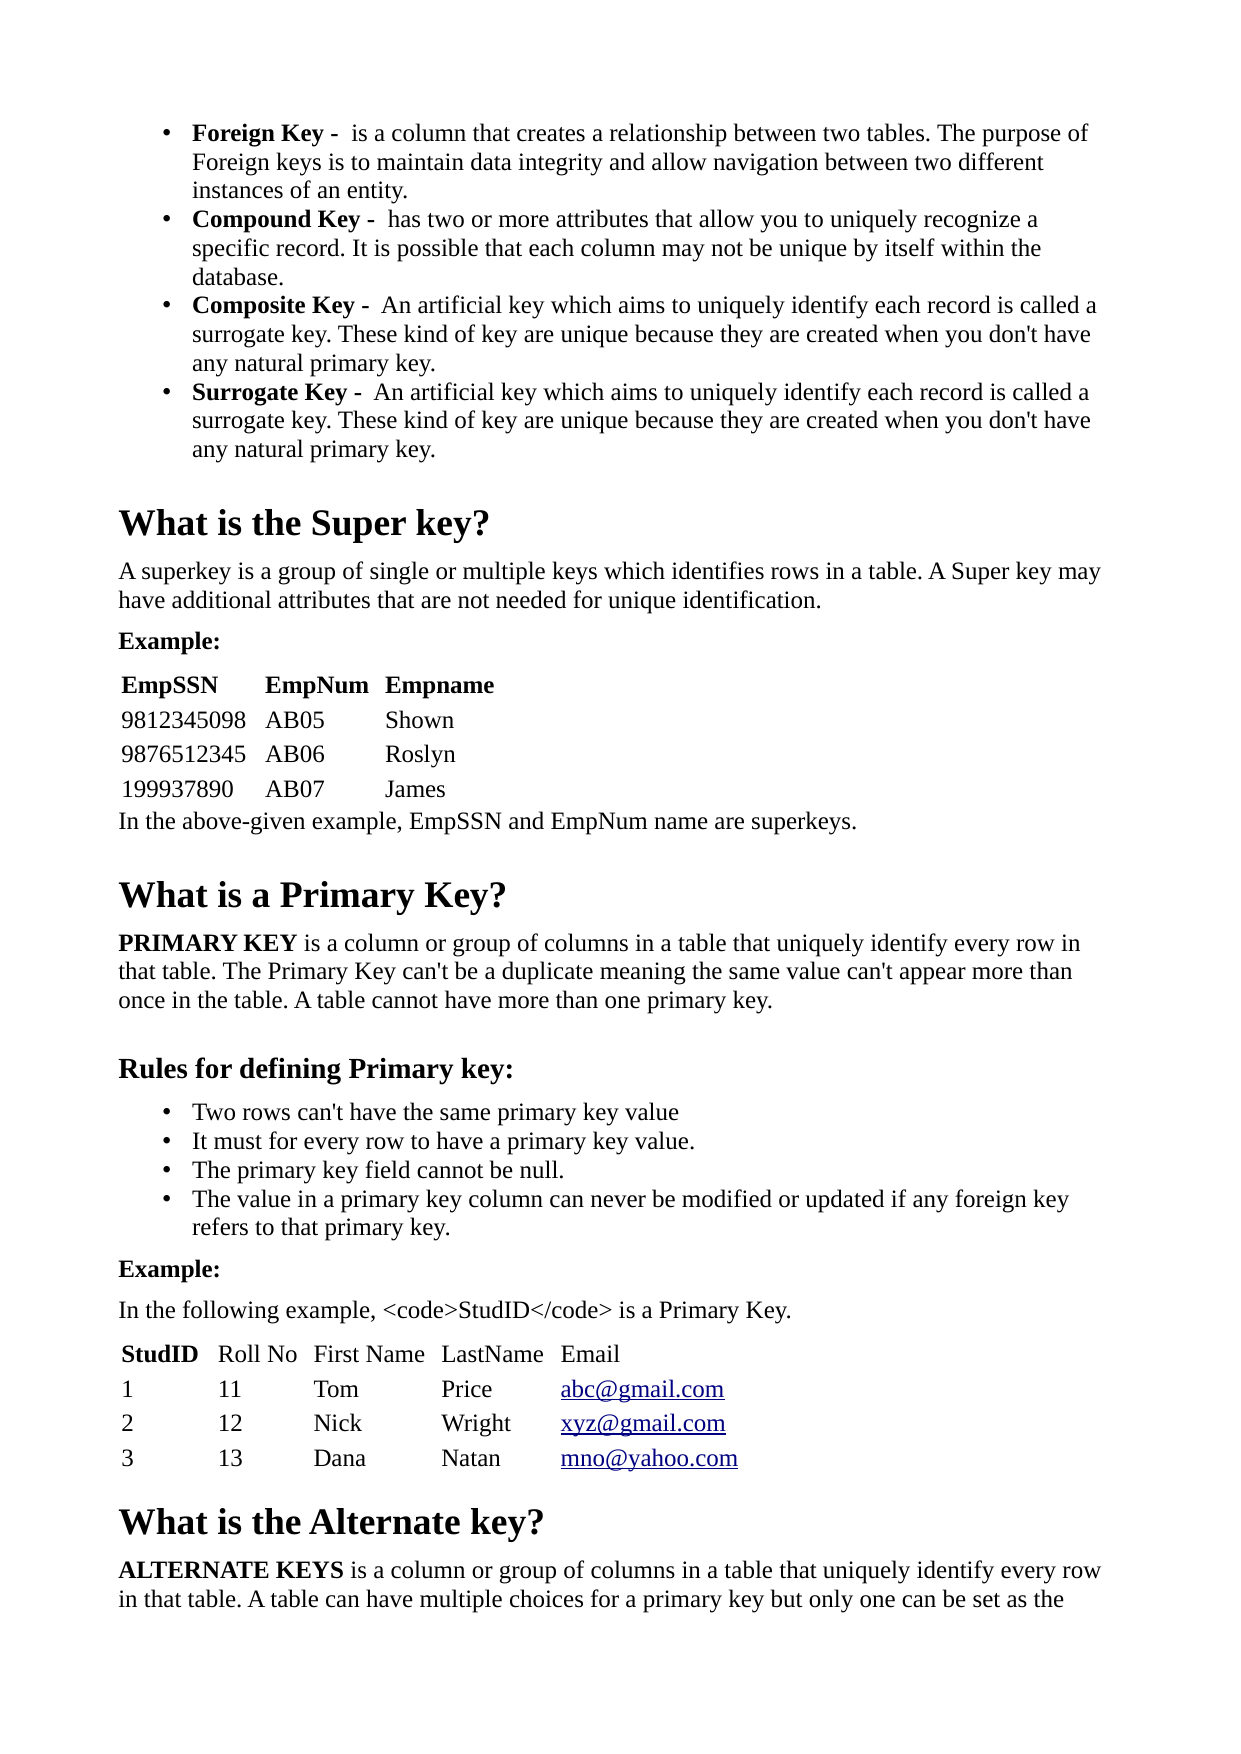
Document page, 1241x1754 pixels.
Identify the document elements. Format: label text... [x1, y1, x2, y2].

list Surrogate Key - An artificial key which aims to uniquely identify each record is called a surrogate key. These kind of key are unique because they are created when you don't have any natural primary key. [162, 377, 1122, 463]
table_cell AB05 [262, 702, 382, 737]
table_cell 2 [118, 1405, 215, 1440]
subtitle What is the Super key? [118, 501, 1122, 544]
text Example: [118, 626, 1122, 655]
table_header EmpNum [262, 668, 382, 702]
table_cell Natan [438, 1440, 557, 1474]
table_cell abc@gmail.com [558, 1371, 756, 1405]
table_cell xyz@gmail.com [558, 1405, 756, 1440]
table_cell Shown [382, 702, 513, 737]
text ALTERNATE KEYS is a column or group of columns in a table that uniquely identify every row in that table. A table can have multiple choices for a primary key but only one can be set as the [118, 1555, 1122, 1613]
table_header StudID [118, 1336, 215, 1371]
text In the following example, <code>StudID</code> is a Primary Key. [118, 1295, 1122, 1324]
table_cell Price [438, 1371, 557, 1405]
list It must for every row to have a primary key value. [162, 1126, 1122, 1155]
table_header LastName [438, 1336, 557, 1371]
table_cell 3 [118, 1440, 215, 1474]
table_cell 9812345098 [118, 702, 262, 737]
table_cell 12 [215, 1405, 310, 1440]
table_cell Nick [310, 1405, 438, 1440]
text PRIMARY KEY is a column or group of columns in a table that uniquely identify every row in that table. The Primary Key can't be a duplicate meaning the same value can't appear more than once in the table. A table cannot have more than one primary key. [118, 928, 1122, 1014]
list Compound Key - has two or more attributes that allow you to uniquely recognize a specific record. It is possible that each column may not be unique by itself within the database. [162, 204, 1122, 291]
table_header EmpSSN [118, 668, 262, 702]
table_cell mno@yahoo.com [558, 1440, 756, 1474]
table_cell Roslyn [382, 737, 513, 771]
subtitle Rules for defining Primary key: [118, 1051, 1122, 1085]
table_cell James [382, 771, 513, 806]
table_cell 199937890 [118, 771, 262, 806]
list Foreign Key - is a column that creates a relationship between two tables. The purpose of Foreign keys is to maintain data integrity and allow navigation between two different instances of an entity. [162, 118, 1122, 204]
list Composite Key - An artificial key which aims to uniquely identify each record is called a surrogate key. These kind of key are unique because they are created when you don't have any natural primary key. [162, 291, 1122, 377]
list Two rows can't have the same primary key value [162, 1097, 1122, 1126]
table_cell 13 [215, 1440, 310, 1474]
table_cell AB07 [262, 771, 382, 806]
table_cell Dana [310, 1440, 438, 1474]
table_cell AB06 [262, 737, 382, 771]
table_header Empname [382, 668, 513, 702]
table_header Email [558, 1336, 756, 1371]
text Example: [118, 1254, 1122, 1282]
table_cell 1 [118, 1371, 215, 1405]
table_header First Name [310, 1336, 438, 1371]
subtitle What is the Alternate key? [118, 1499, 1122, 1543]
table_header Roll No [215, 1336, 310, 1371]
table_cell Wright [438, 1405, 557, 1440]
table_cell 11 [215, 1371, 310, 1405]
table_cell 9876512345 [118, 737, 262, 771]
list The primary key field cannot be null. [162, 1155, 1122, 1184]
subtitle What is a Primary Key? [118, 872, 1122, 915]
list The value in a primary key column can never be modified or updated if any foreign key refers to that primary key. [162, 1184, 1122, 1241]
text In the above-given example, EmpSSN and EmpNum name are superkeys. [118, 806, 1122, 834]
text A superkey is a group of single or multiple keys which identifies rows in a table. A Super key may have additional attributes that are not needed for unique identification. [118, 556, 1122, 614]
table_cell Tom [310, 1371, 438, 1405]
